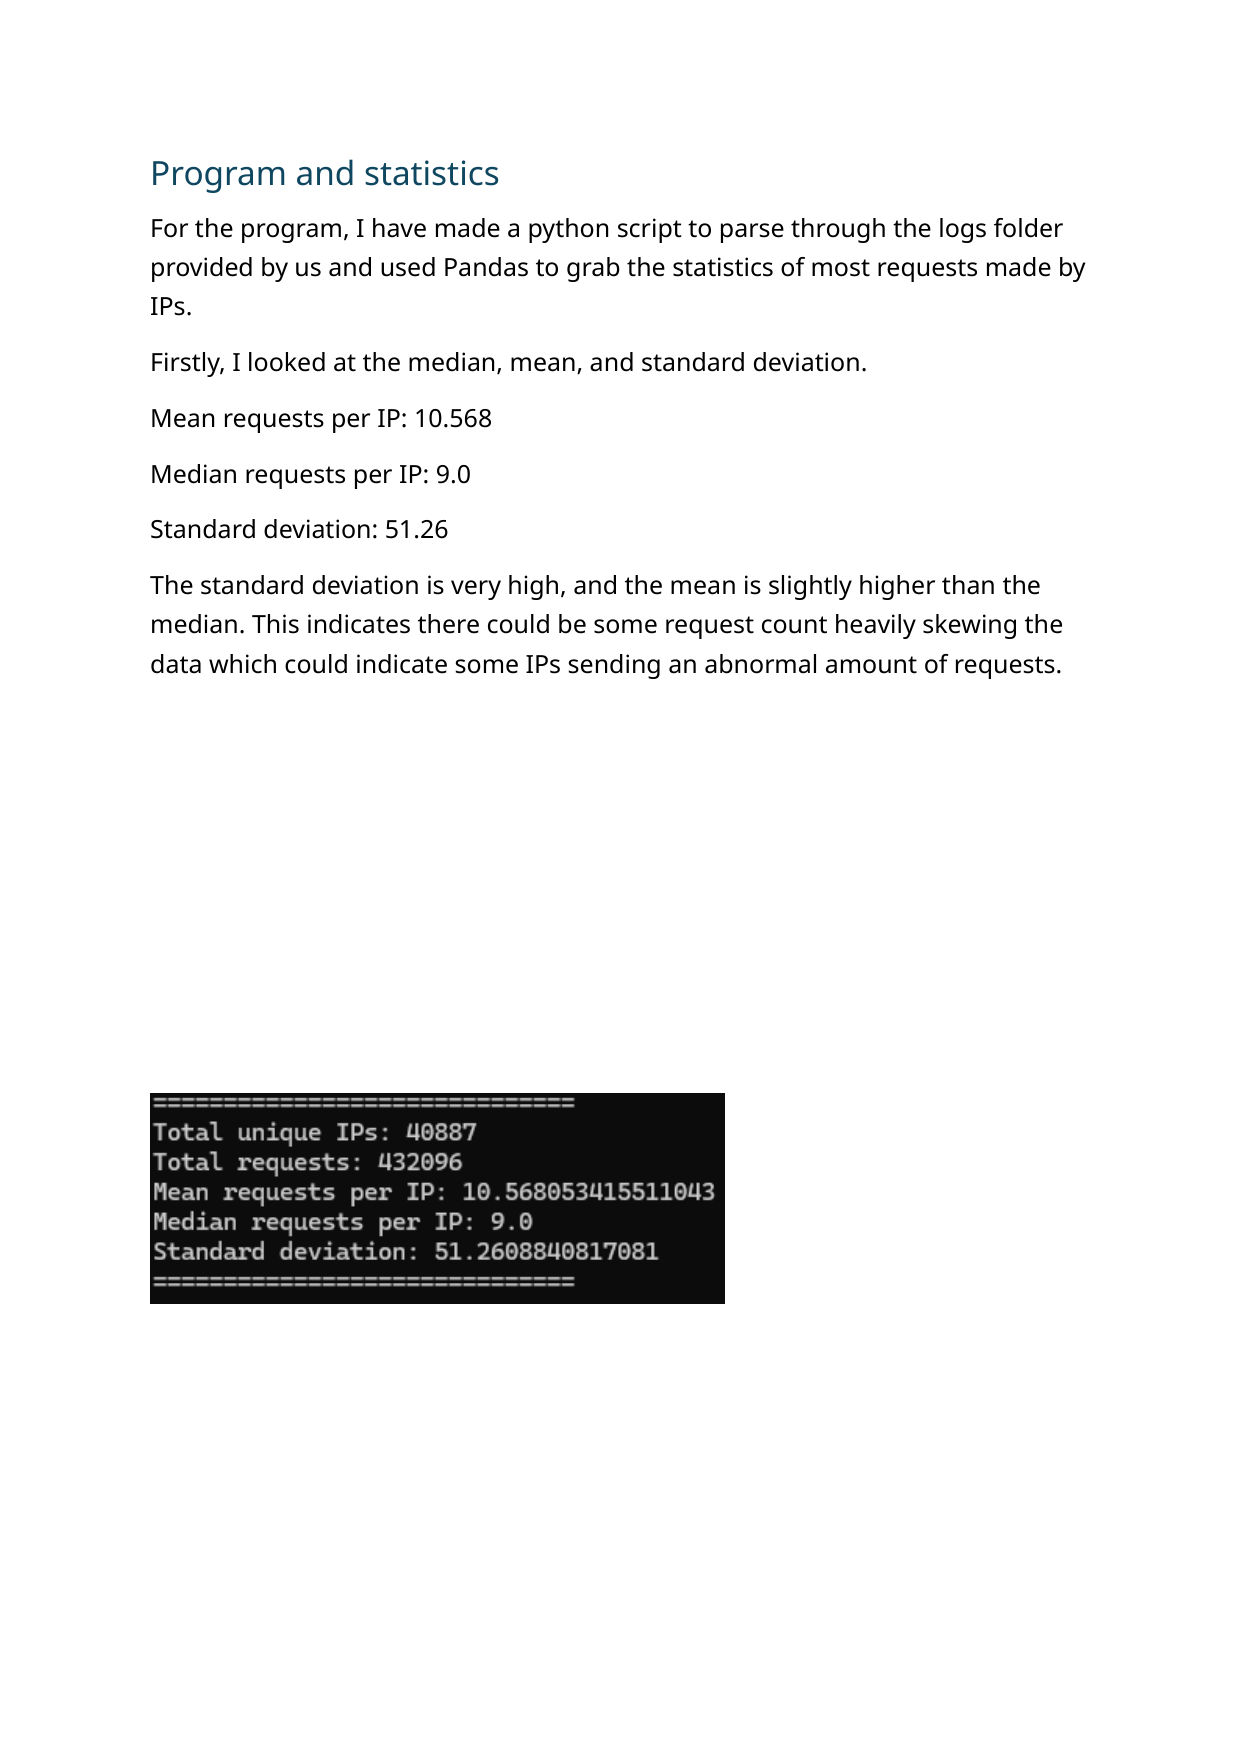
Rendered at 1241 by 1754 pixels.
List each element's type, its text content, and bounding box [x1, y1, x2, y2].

text For the program, I have made a python script to parse through the logs folder provided by us and used Pandas to grab the statistics of most requests made by IPs. [150, 211, 1090, 323]
text The standard deviation is very high, and the mean is slightly higher than the median. This indicates there could be some request count heavily skewing the data which could indicate some IPs sending an abnormal amount of requests. [150, 568, 1090, 680]
text Median requests per IP: 9.0 [150, 456, 1090, 490]
text Firstly, I looked at the median, mean, and standard deviation. [150, 345, 1090, 379]
subtitle Program and statistics [150, 150, 1090, 195]
text Standard deviation: 51.26 [150, 512, 1090, 546]
text Mean requests per IP: 10.568 [150, 401, 1090, 434]
